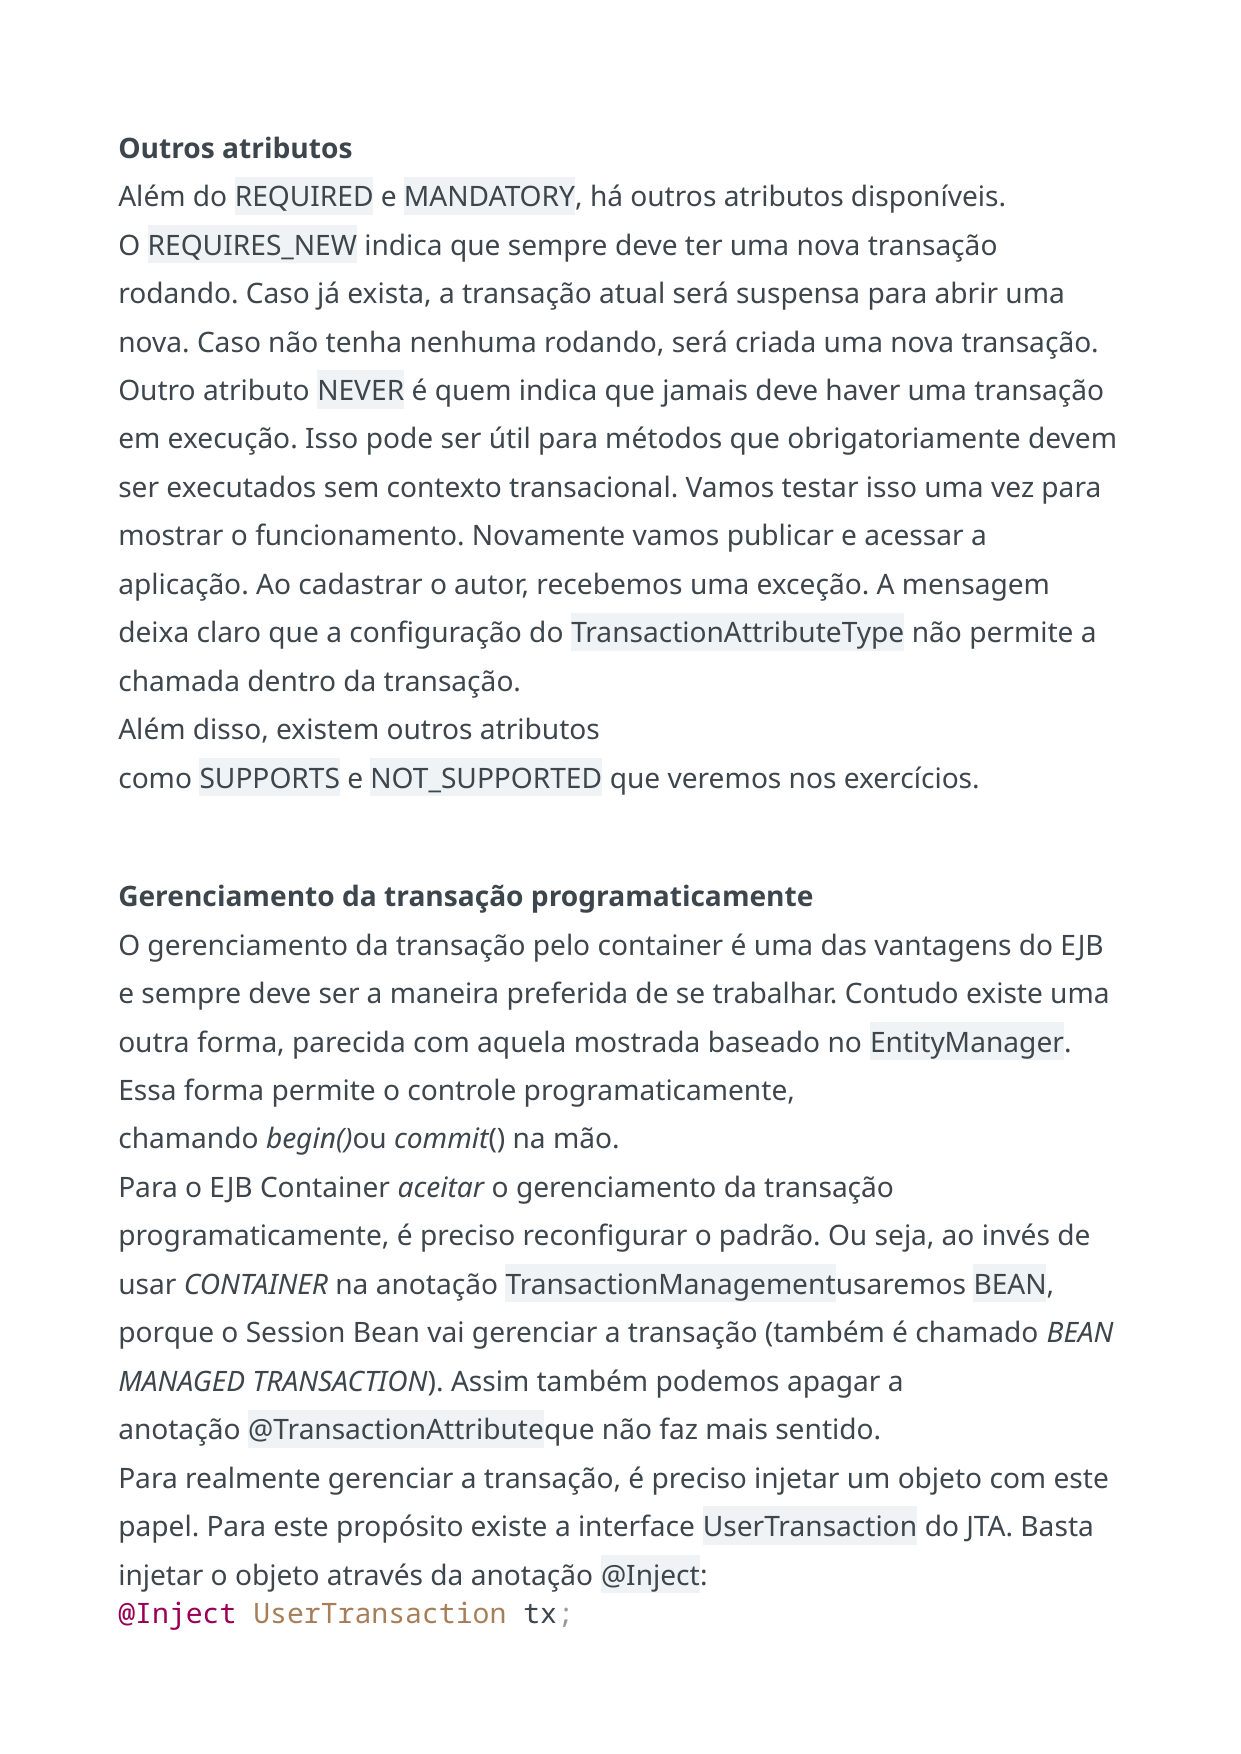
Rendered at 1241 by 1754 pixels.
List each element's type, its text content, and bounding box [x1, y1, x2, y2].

text Além disso, existem outros atributos como SUPPORTS e NOT_SUPPORTED que veremos nos exercícios. [118, 699, 1122, 796]
text Além do REQUIRED e MANDATORY, há outros atributos disponíveis. O REQUIRES_NEW indica que sempre deve ter uma nova transação rodando. Caso já exista, a transação atual será suspensa para abrir uma nova. Caso não tenha nenhuma rodando, será criada uma nova transação. [118, 167, 1122, 360]
text Outro atributo NEVER é quem indica que jamais deve haver uma transação em execução. Isso pode ser útil para métodos que obrigatoriamente devem ser executados sem contexto transacional. Vamos testar isso uma vez para mostrar o funcionamento. Novamente vamos publicar e acessar a aplicação. Ao cadastrar o autor, recebemos uma exceção. A mensagem deixa claro que a configuração do TransactionAttributeType não permite a chamada dentro da transação. [118, 360, 1122, 699]
text Para realmente gerenciar a transação, é preciso injetar um objeto com este papel. Para este propósito existe a interface UserTransaction do JTA. Basta injetar o objeto através da anotação @Inject: [118, 1448, 1122, 1593]
text O gerenciamento da transação pelo container é uma das vantagens do EJB e sempre deve ser a maneira preferida de se trabalhar. Contudo existe uma outra forma, parecida com aquela mostrada baseado no EntityManager. Essa forma permite o controle programaticamente, chamando begin()ou commit() na mão. [118, 915, 1122, 1157]
subtitle Gerenciamento da transação programaticamente [118, 867, 1122, 915]
text @Inject UserTransaction tx; [118, 1593, 1122, 1631]
text Para o EJB Container aceitar o gerenciamento da transação programaticamente, é preciso reconfigurar o padrão. Ou seja, ao invés de usar CONTAINER na anotação TransactionManagementusaremos BEAN, porque o Session Bean vai gerenciar a transação (também é chamado BEAN MANAGED TRANSACTION). Assim também podemos apagar a anotação @TransactionAttributeque não faz mais sentido. [118, 1157, 1122, 1448]
subtitle Outros atributos [118, 118, 1122, 167]
